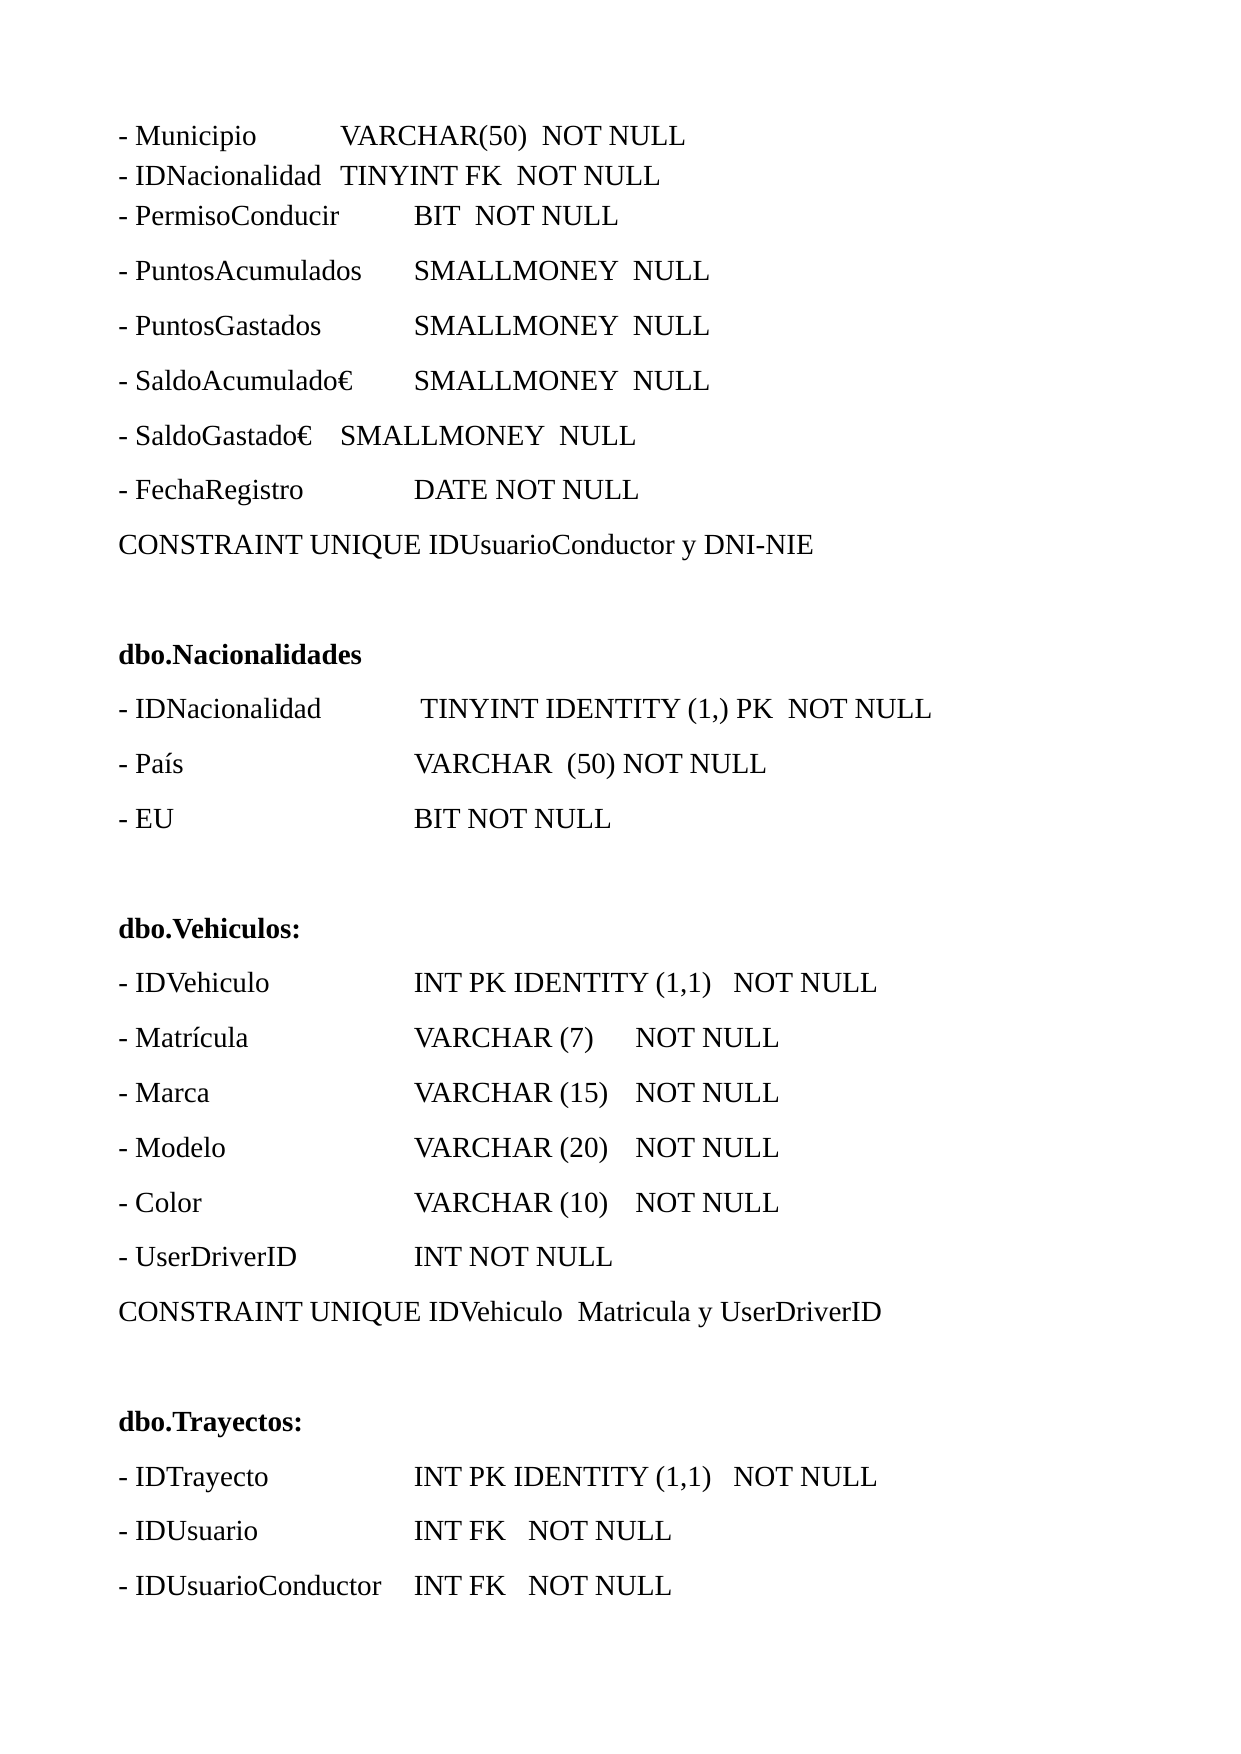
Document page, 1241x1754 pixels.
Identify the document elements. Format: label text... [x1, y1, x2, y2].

text - País VARCHAR (50) NOT NULL [118, 746, 1122, 780]
text - UserDriverID INT NOT NULL [118, 1239, 1122, 1273]
text - PuntosGastados SMALLMONEY NULL [118, 308, 1122, 342]
text - IDVehiculo INT PK IDENTITY (1,1) NOT NULL [118, 966, 1122, 999]
text - Modelo VARCHAR (20) NOT NULL [118, 1130, 1122, 1163]
text - IDNacionalidad TINYINT IDENTITY (1,) PK NOT NULL [118, 692, 1122, 725]
text dbo.Vehiculos: [118, 911, 1122, 944]
text dbo.Nacionalidades [118, 637, 1122, 670]
text dbo.Trayectos: [118, 1404, 1122, 1437]
text - Matrícula VARCHAR (7) NOT NULL [118, 1020, 1122, 1054]
text - FechaRegistro DATE NOT NULL [118, 472, 1122, 506]
text - IDUsuarioConductor INT FK NOT NULL [118, 1568, 1122, 1602]
text - EU BIT NOT NULL [118, 801, 1122, 835]
text CONSTRAINT UNIQUE IDVehiculo Matricula y UserDriverID [118, 1294, 1122, 1328]
text - Color VARCHAR (10) NOT NULL [118, 1185, 1122, 1218]
text - IDTrayecto INT PK IDENTITY (1,1) NOT NULL [118, 1459, 1122, 1492]
text - SaldoGastado€ SMALLMONEY NULL [118, 418, 1122, 451]
text - Municipio VARCHAR(50) NOT NULL - IDNacionalidad TINYINT FK NOT NULL - PermisoConducir BIT NOT NULL [118, 118, 1122, 232]
text - PuntosAcumulados SMALLMONEY NULL [118, 253, 1122, 287]
text - Marca VARCHAR (15) NOT NULL [118, 1075, 1122, 1109]
text - SaldoAcumulado€ SMALLMONEY NULL [118, 363, 1122, 396]
text CONSTRAINT UNIQUE IDUsuarioConductor y DNI-NIE [118, 527, 1122, 561]
text - IDUsuario INT FK NOT NULL [118, 1513, 1122, 1547]
